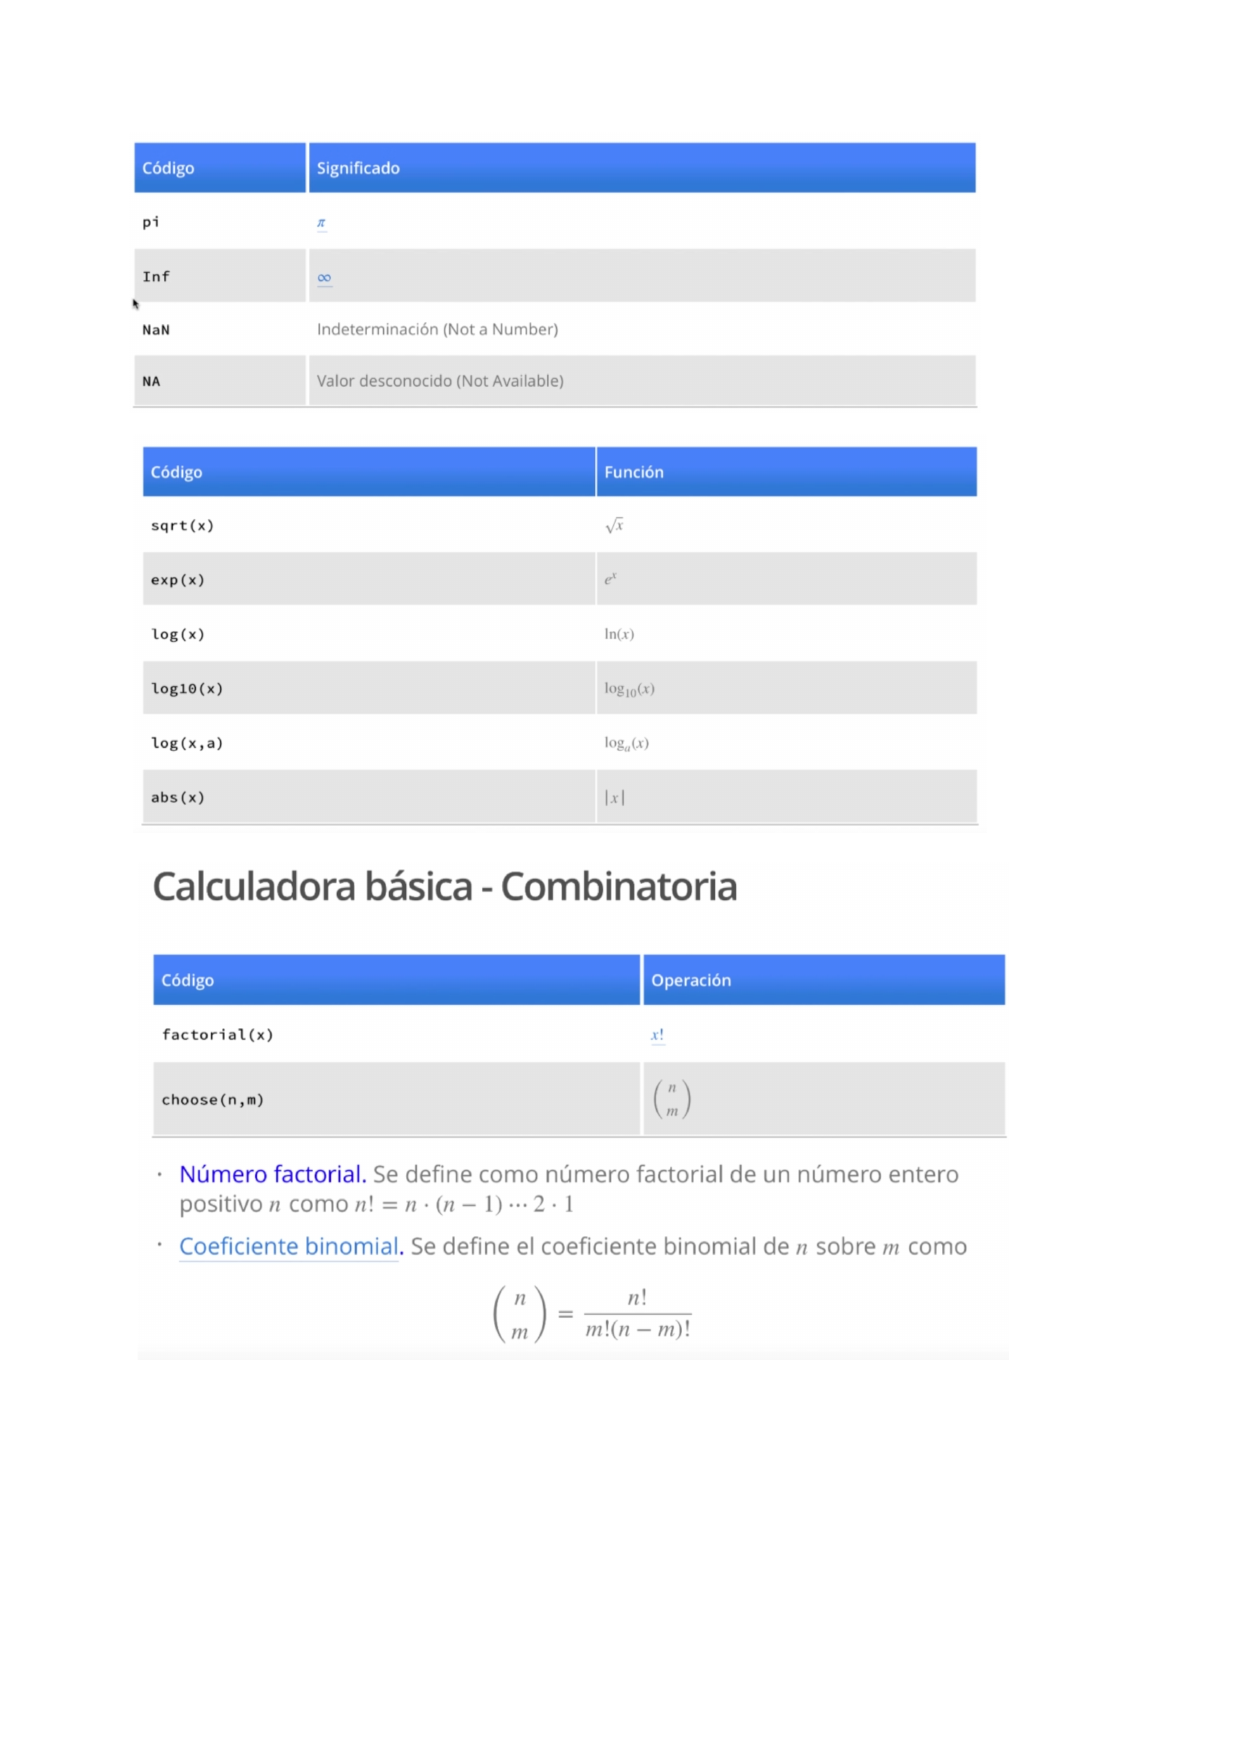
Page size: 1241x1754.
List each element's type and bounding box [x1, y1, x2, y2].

picture [137, 862, 1009, 1360]
picture [128, 132, 982, 413]
picture [133, 434, 988, 833]
